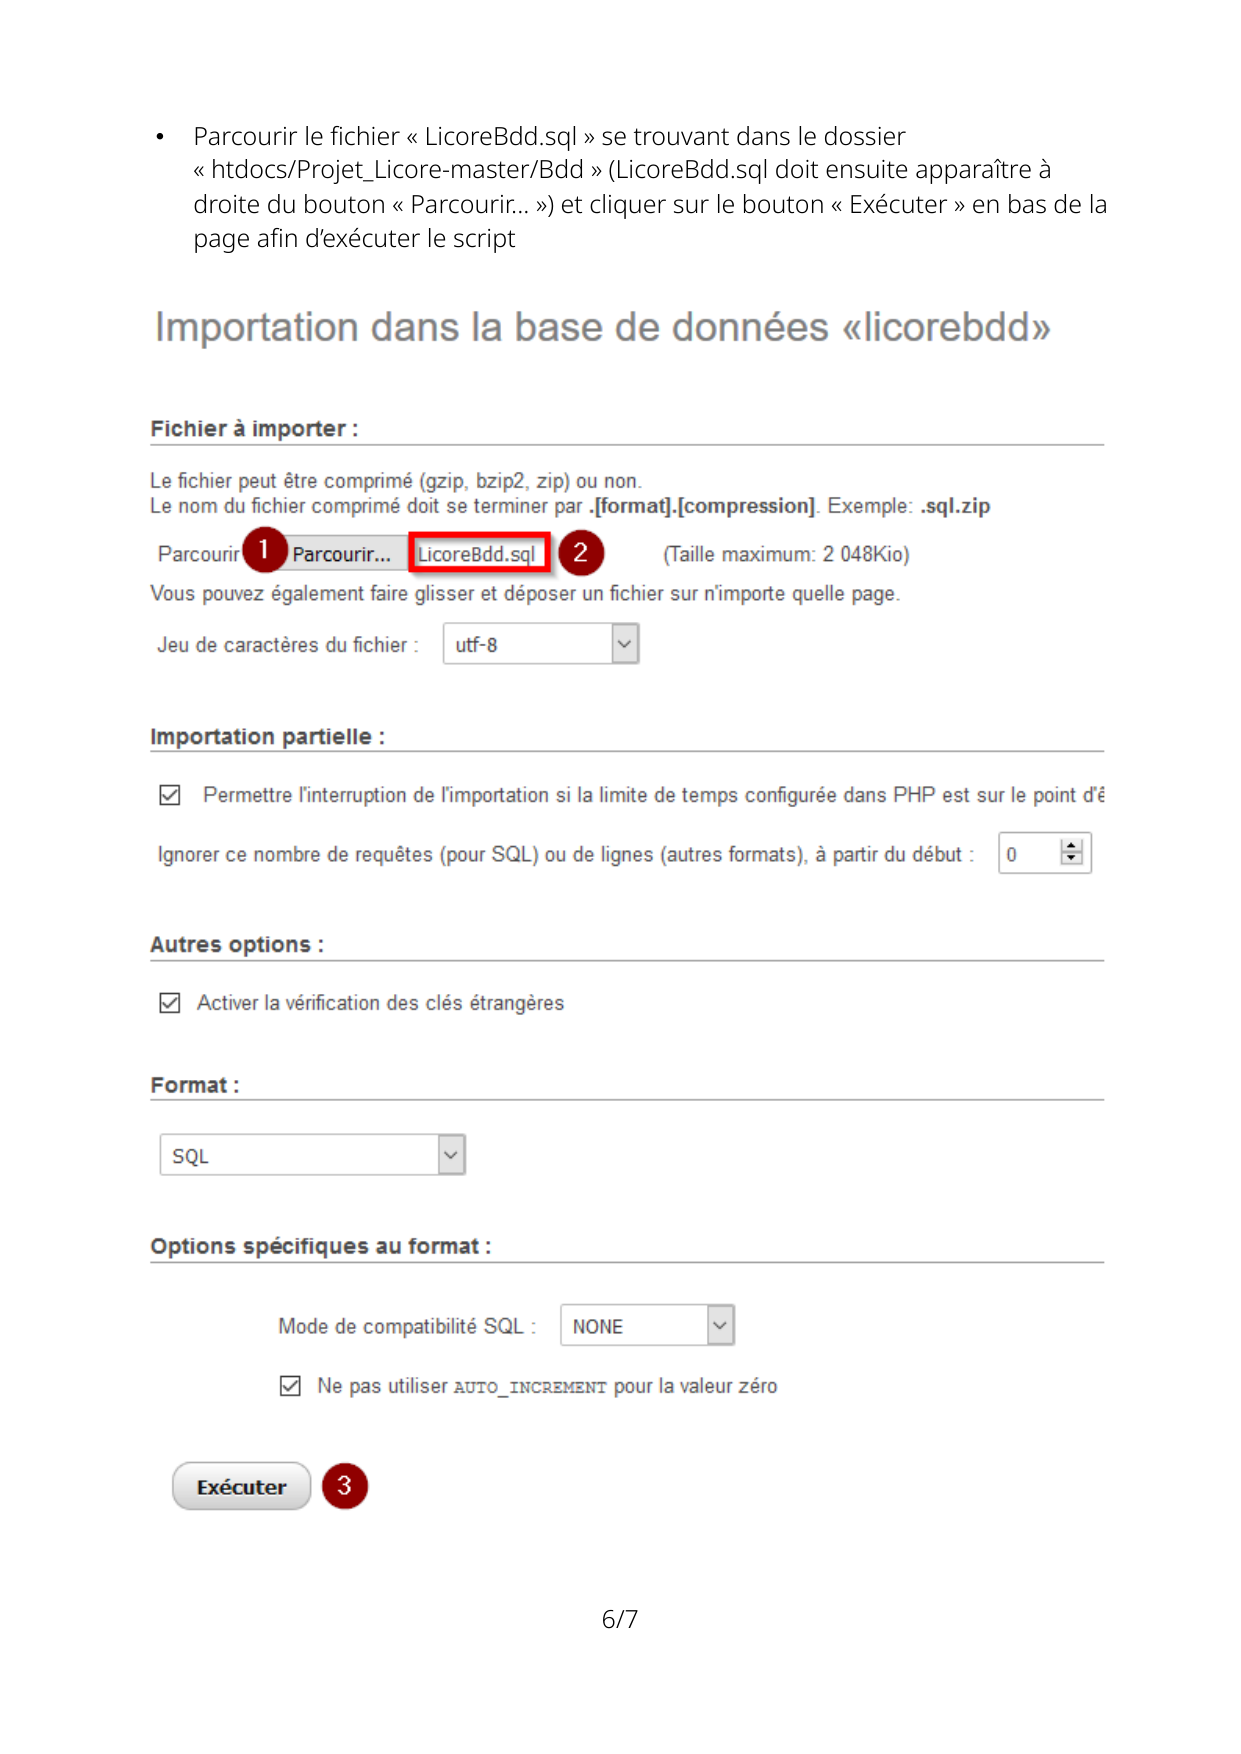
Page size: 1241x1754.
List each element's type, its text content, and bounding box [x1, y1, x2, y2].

picture [138, 299, 1105, 1537]
list Parcourir le fichier « LicoreBdd.sql » se trouvant dans le dossier « htdocs/Projet_Licore-master/Bdd » (LicoreBdd.sql doit ensuite apparaître à droite du bouton « Parcourir... ») et cliquer sur le bouton « Exécuter » en bas de la page afin d’exécuter le script [156, 118, 1122, 254]
